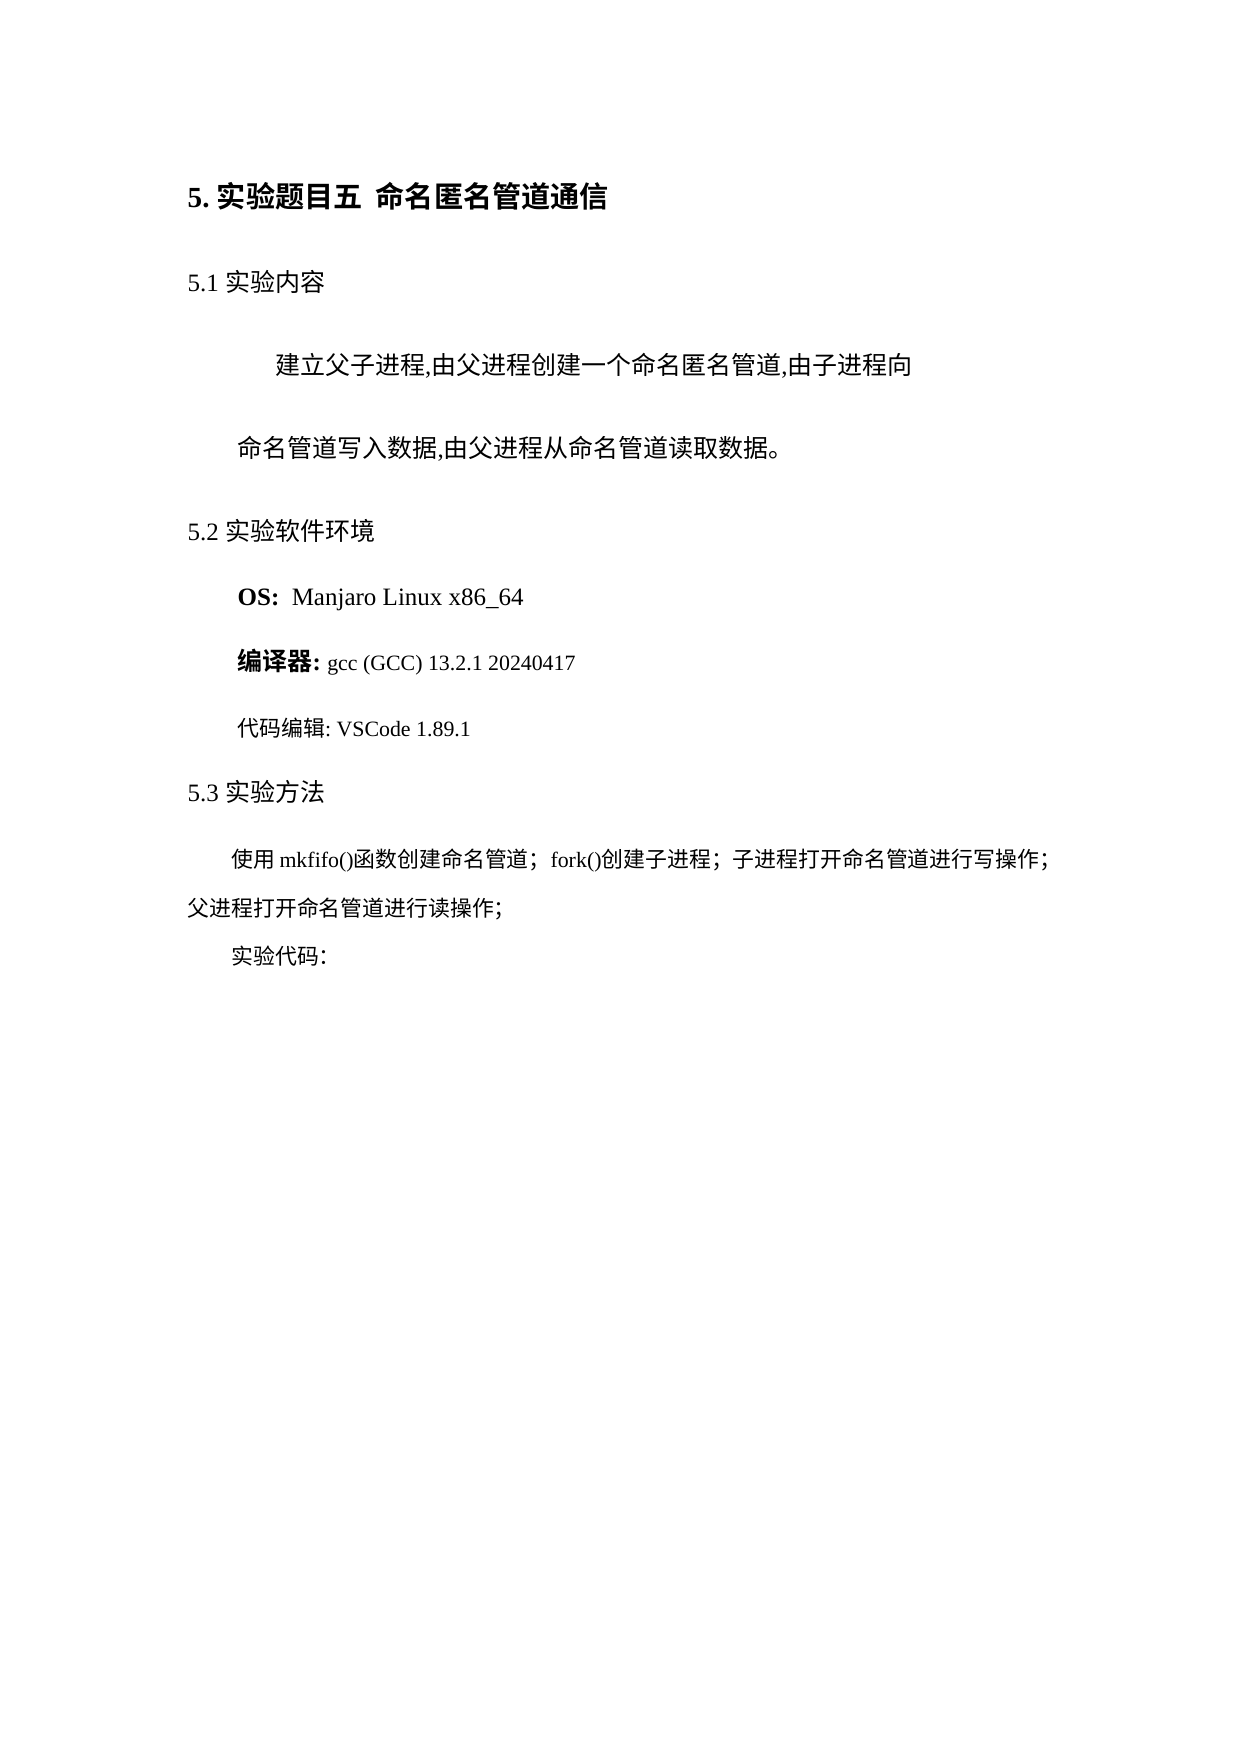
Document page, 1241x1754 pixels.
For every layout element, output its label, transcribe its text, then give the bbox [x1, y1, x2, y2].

subtitle 5.2 实验软件环境 [187, 497, 1053, 562]
text 代码编辑: VSCode 1.89.1 [187, 710, 1053, 743]
subtitle 5.3 实验方法 [187, 758, 1053, 823]
text 编译器: gcc (GCC) 13.2.1 20240417 [187, 627, 1053, 692]
text 建立父子进程,由父进程创建一个命名匿名管道,由子进程向 [187, 331, 1053, 396]
subtitle 使用mkfifo()函数创建命名管道；fork()创建子进程；子进程打开命名管道进行写操作；父进程打开命名管道进行读操作； [187, 842, 1053, 923]
text OS: Manjaro Linux x86_64 [187, 581, 1053, 613]
subtitle 5.1 实验内容 [187, 248, 1053, 313]
subtitle 实验代码： [187, 939, 1053, 971]
text 命名管道写入数据,由父进程从命名管道读取数据。 [187, 414, 1053, 479]
subtitle 5. 实验题目五 命名匿名管道通信 [187, 162, 1053, 227]
